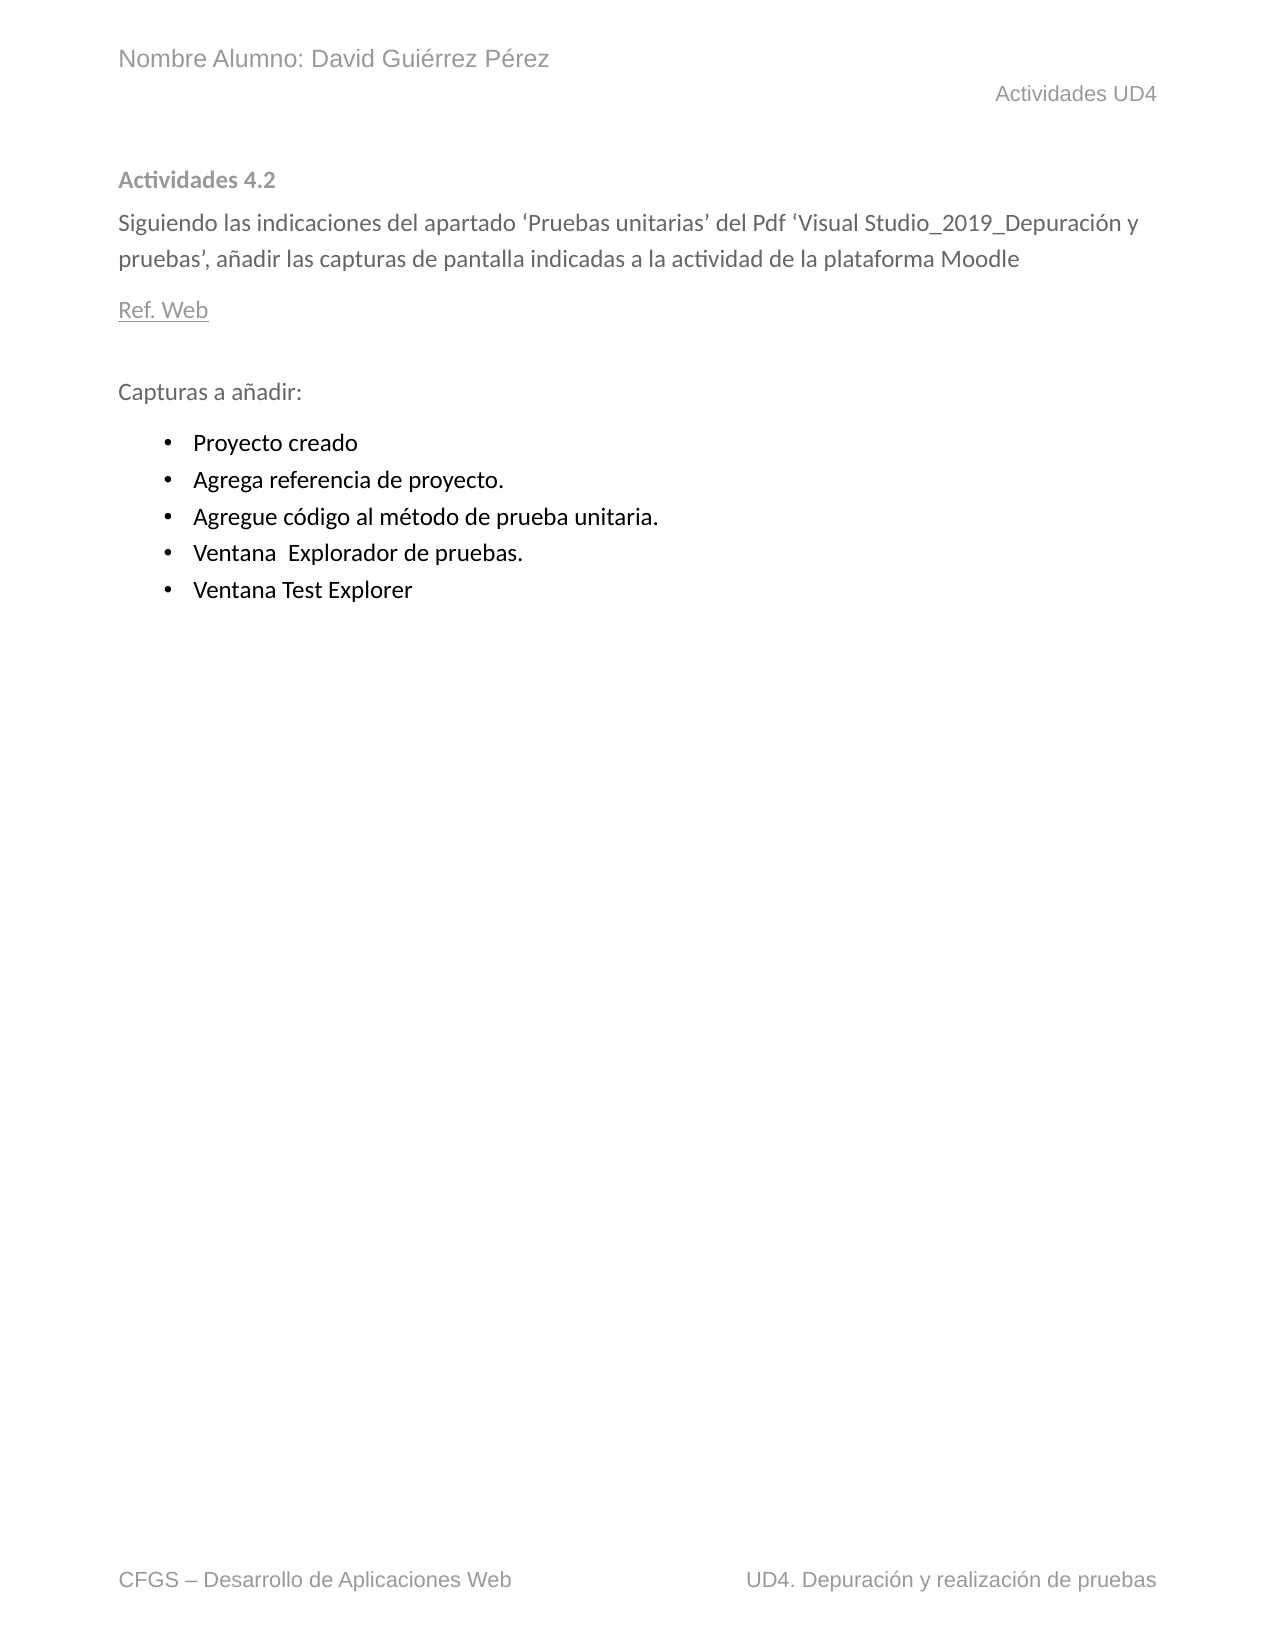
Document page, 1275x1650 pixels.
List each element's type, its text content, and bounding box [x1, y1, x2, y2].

text Ref. Web [118, 295, 1157, 325]
list Agregue código al método de prueba unitaria. [164, 501, 1157, 531]
list Ventana Explorador de pruebas. [164, 537, 1157, 568]
list Agrega referencia de proyecto. [164, 464, 1157, 494]
subtitle Actividades 4.2 [118, 164, 1157, 194]
text Capturas a añadir: [118, 376, 1157, 407]
list Ventana Test Explorer [164, 574, 1157, 604]
text Siguiendo las indicaciones del apartado ‘Pruebas unitarias’ del Pdf ‘Visual Studio_2019_Depuración y pruebas’, añadir las capturas de pantalla indicadas a la actividad de la plataforma Moodle [118, 207, 1157, 274]
list Proyecto creado [164, 427, 1157, 458]
